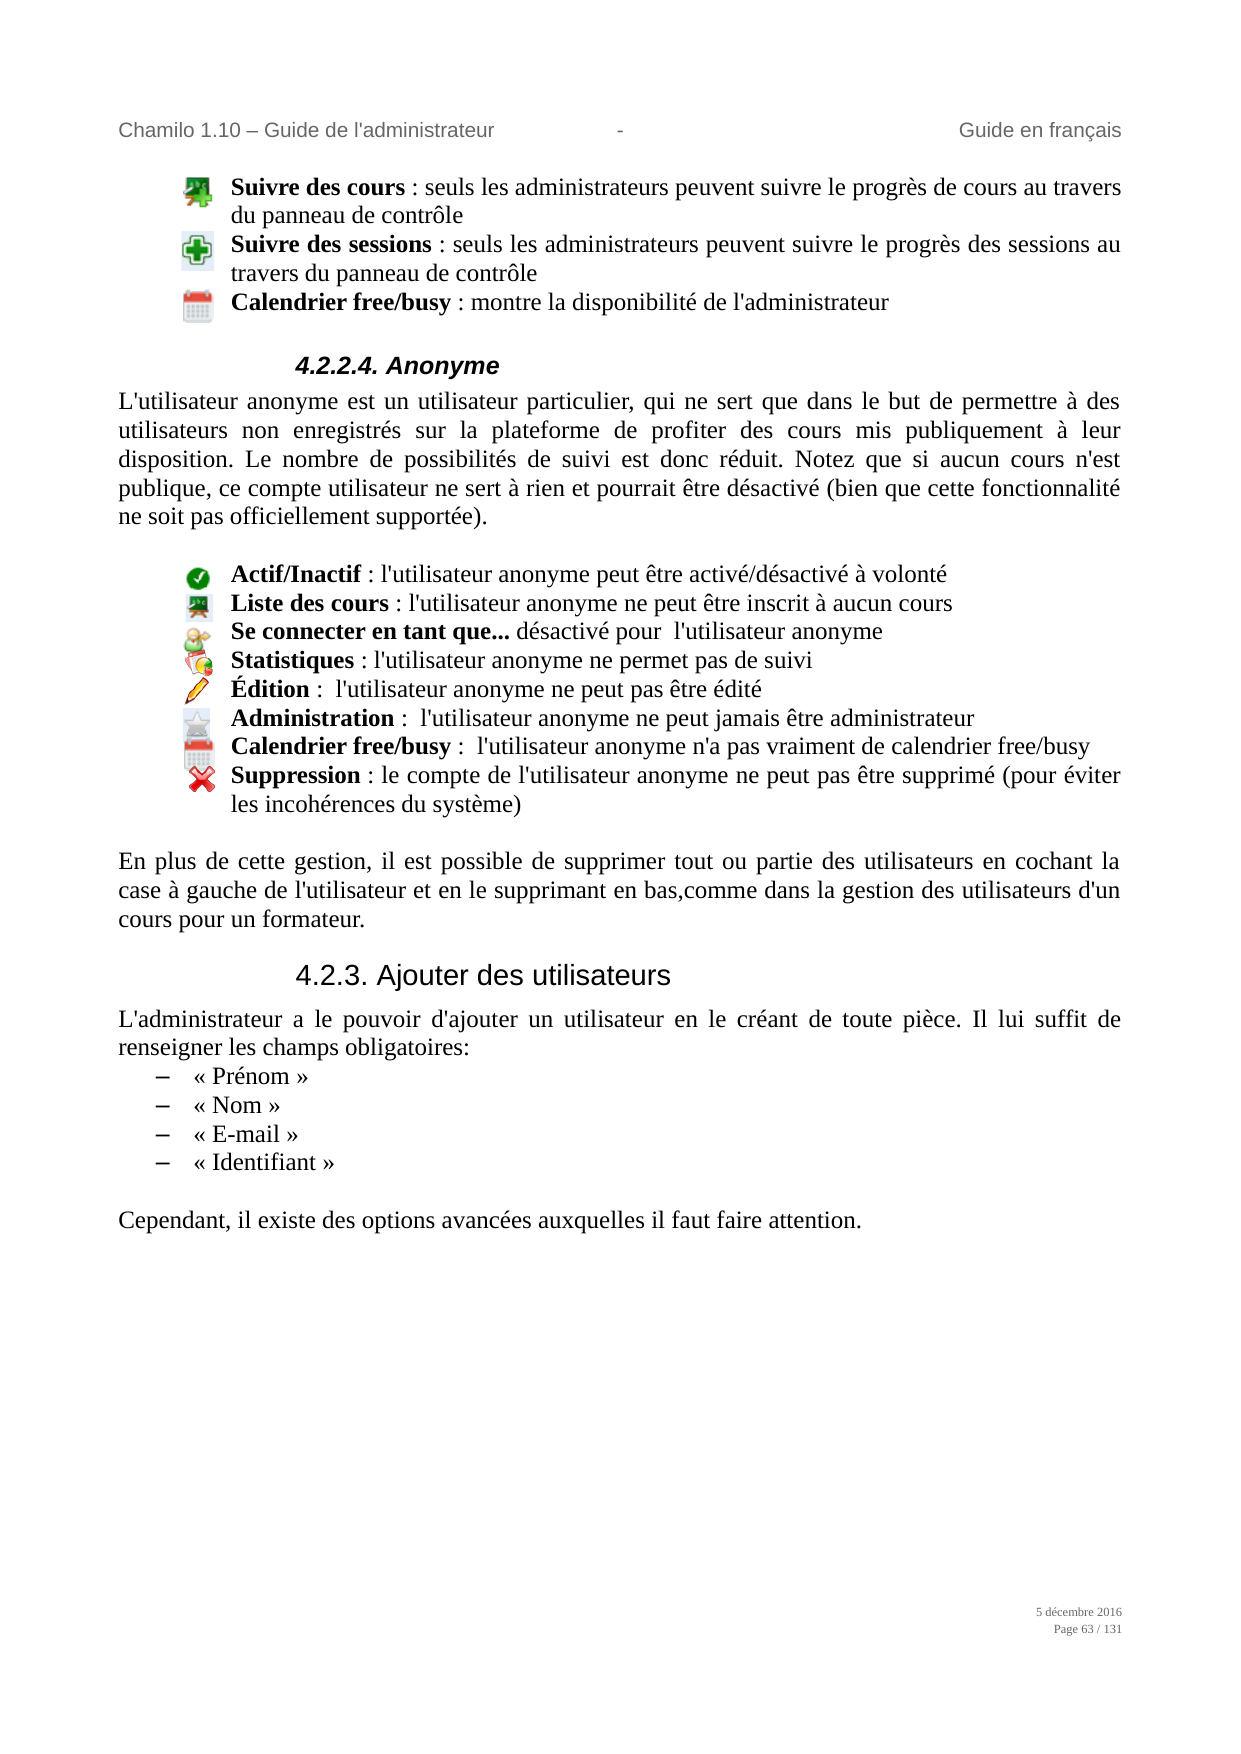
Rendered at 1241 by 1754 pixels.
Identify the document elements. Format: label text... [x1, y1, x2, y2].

list Calendrier free/busy : l'utilisateur anonyme n'a pas vraiment de calendrier free/busy [210, 731, 1122, 760]
list Actif/Inactif : l'utilisateur anonyme peut être activé/désactivé à volonté [193, 559, 1122, 588]
picture [183, 172, 215, 213]
text L'administrateur a le pouvoir d'ajouter un utilisateur en le créant de toute pièce. Il lui suffit de renseigner les champs obligatoires: [118, 1004, 1122, 1061]
subtitle Ajouter des utilisateurs [295, 958, 1122, 991]
list Liste des cours : l'utilisateur anonyme ne peut être inscrit à aucun cours [214, 588, 1122, 616]
text Cependant, il existe des options avancées auxquelles il faut faire attention. [118, 1205, 1122, 1234]
list « Prénom » [156, 1061, 1122, 1090]
list Se connecter en tant que... désactivé pour l'utilisateur anonyme [214, 616, 1122, 645]
list « E-mail » [156, 1119, 1122, 1147]
list « Identifiant » [156, 1147, 1122, 1176]
picture [181, 231, 215, 271]
list Statistiques : l'utilisateur anonyme ne permet pas de suivi [213, 645, 1122, 674]
picture [181, 289, 215, 323]
list Administration : l'utilisateur anonyme ne peut jamais être administrateur [193, 703, 1122, 731]
list Calendrier free/busy : montre la disponibilité de l'administrateur [193, 287, 1122, 315]
list Suppression : le compte de l'utilisateur anonyme ne peut pas être supprimé (pour éviter les incohérences du système) [193, 760, 1122, 818]
text En plus de cette gestion, il est possible de supprimer tout ou partie des utilisateurs en cochant la case à gauche de l'utilisateur et en le supprimant en bas,comme dans la gestion des utilisateurs d'un cours pour un formateur. [118, 846, 1122, 933]
list Édition : l'utilisateur anonyme ne peut pas être édité [210, 674, 1122, 703]
list « Nom » [156, 1090, 1122, 1119]
picture [182, 708, 216, 793]
picture [177, 560, 214, 705]
text L'utilisateur anonyme est un utilisateur particulier, qui ne sert que dans le but de permettre à des utilisateurs non enregistrés sur la plateforme de profiter des cours mis publiquement à leur disposition. Le nombre de possibilités de suivi est donc réduit. Notez que si aucun cours n'est publique, ce compte utilisateur ne sert à rien et pourrait être désactivé (bien que cette fonctionnalité ne soit pas officiellement supportée). [118, 386, 1122, 530]
subtitle Anonyme [295, 351, 1122, 380]
list Suivre des sessions : seuls les administrateurs peuvent suivre le progrès des sessions au travers du panneau de contrôle [193, 229, 1122, 287]
list Suivre des cours : seuls les administrateurs peuvent suivre le progrès de cours au travers du panneau de contrôle [193, 172, 1122, 229]
